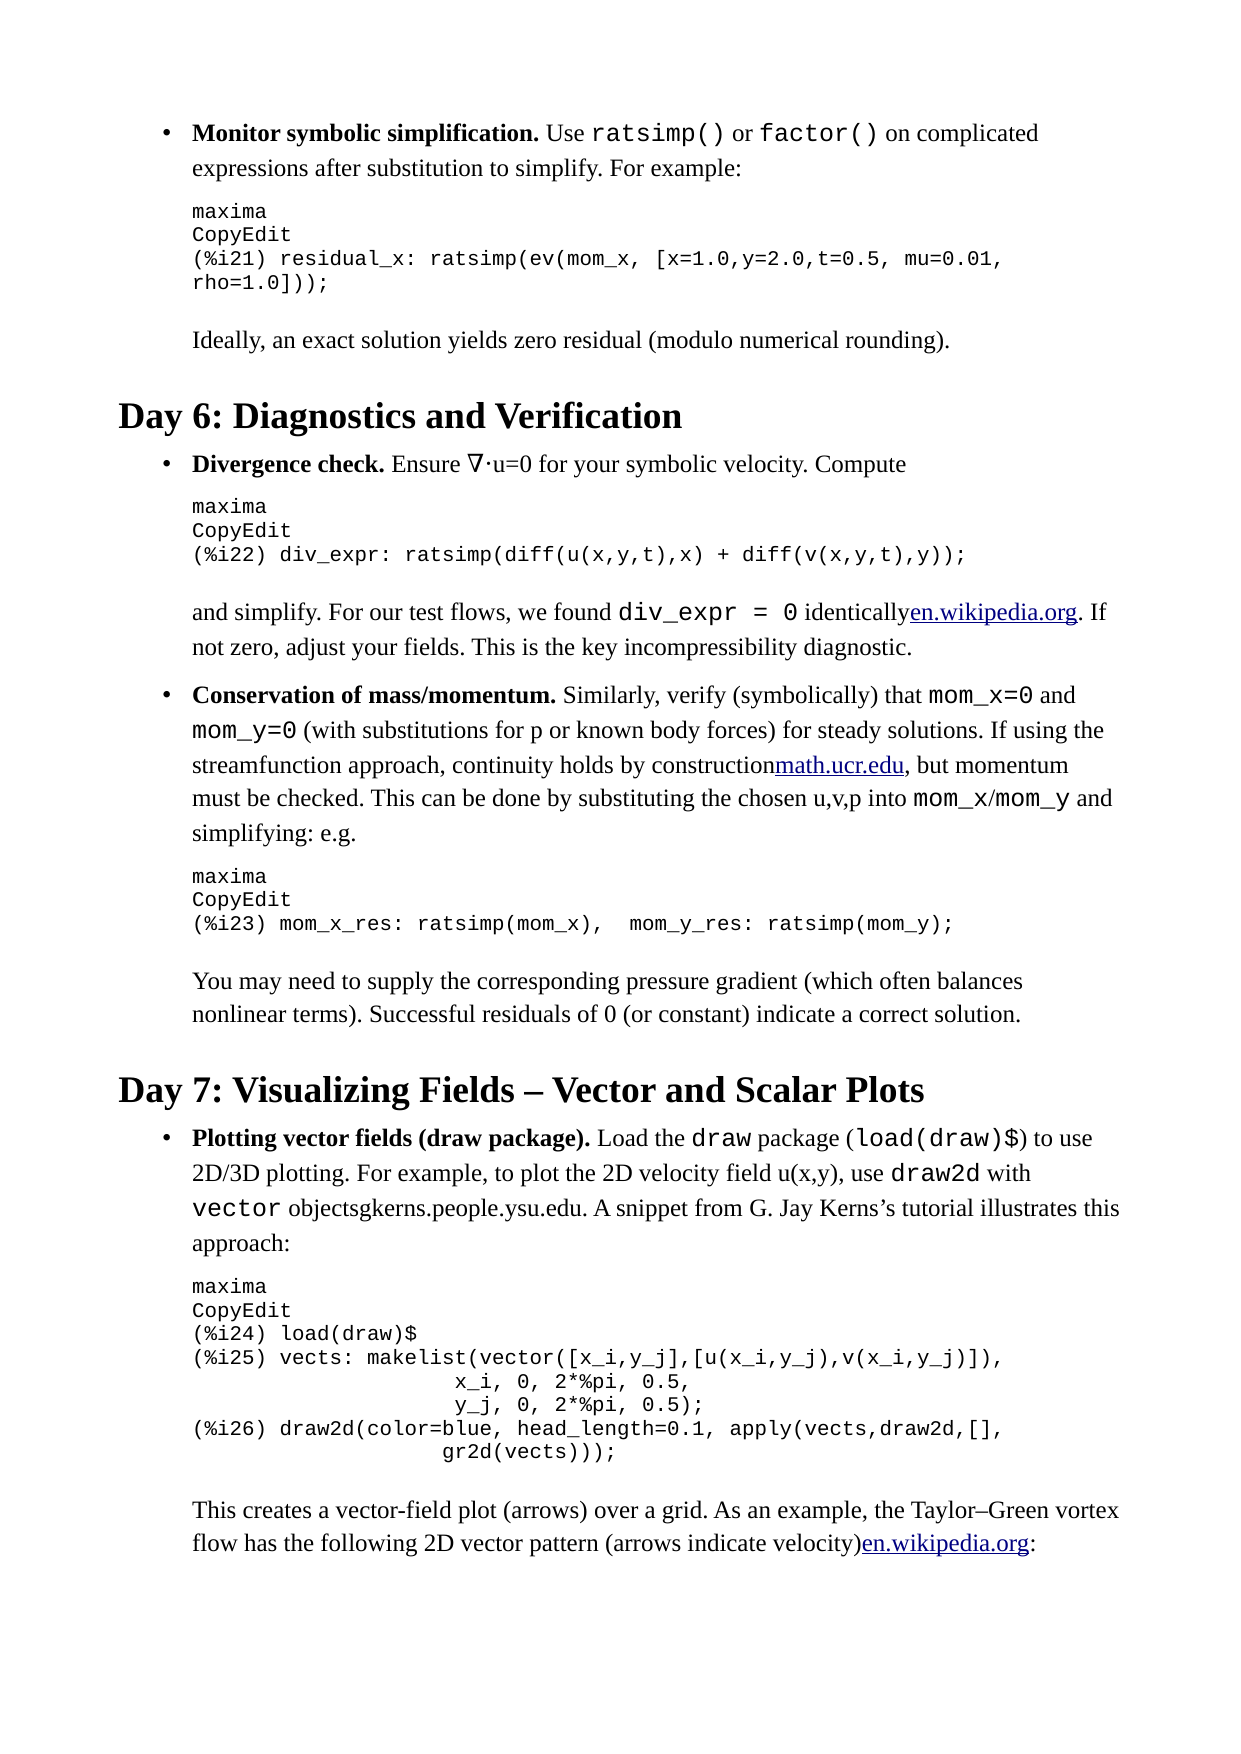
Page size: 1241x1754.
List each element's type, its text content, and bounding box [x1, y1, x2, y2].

list (%i24) load(draw)$ [162, 1323, 1122, 1347]
list and simplify. For our test flows, we found div_expr = 0 identicallyen.wikipedia.org. If not zero, adjust your fields. This is the key incompressibility diagnostic. [162, 597, 1122, 661]
subtitle Day 6: Diagnostics and Verification [118, 393, 1122, 436]
subtitle Day 7: Visualizing Fields – Vector and Scalar Plots [118, 1067, 1122, 1111]
list You may need to supply the corresponding pressure gradient (which often balances nonlinear terms). Successful residuals of 0 (or constant) indicate a correct solution. [162, 966, 1122, 1028]
list CopyEdit [162, 889, 1122, 913]
list Monitor symbolic simplification. Use ratsimp() or factor() on complicated expressions after substitution to simplify. For example: [162, 118, 1122, 182]
list maxima [162, 497, 1122, 520]
list Divergence check. Ensure ∇⋅u=0 for your symbolic velocity. Compute [162, 449, 1122, 478]
list CopyEdit [162, 224, 1122, 248]
list maxima [162, 201, 1122, 224]
list (%i22) div_expr: ratsimp(diff(u(x,y,t),x) + diff(v(x,y,t),y)); [162, 544, 1122, 567]
list Conservation of mass/momentum. Similarly, verify (symbolically) that mom_x=0 and mom_y=0 (with substitutions for p or known body forces) for steady solutions. If using the streamfunction approach, continuity holds by constructionmath.ucr.edu, but momentum must be checked. This can be done by substituting the chosen u,v,p into mom_x/mom_y and simplifying: e.g. [162, 680, 1122, 847]
list (%i25) vects: makelist(vector([x_i,y_j],[u(x_i,y_j),v(x_i,y_j)]), [162, 1347, 1122, 1371]
list (%i21) residual_x: ratsimp(ev(mom_x, [x=1.0,y=2.0,t=0.5, mu=0.01, rho=1.0])); [162, 248, 1122, 295]
list maxima [162, 866, 1122, 889]
list Ideally, an exact solution yields zero residual (modulo numerical rounding). [162, 325, 1122, 354]
list gr2d(vects))); [162, 1442, 1122, 1465]
list CopyEdit [162, 520, 1122, 544]
list x_i, 0, 2*%pi, 0.5, [162, 1371, 1122, 1394]
list CopyEdit [162, 1300, 1122, 1323]
list (%i26) draw2d(color=blue, head_length=0.1, apply(vects,draw2d,[], [162, 1418, 1122, 1442]
list maxima [162, 1276, 1122, 1300]
list This creates a vector-field plot (arrows) over a grid. As an example, the Taylor–Green vortex flow has the following 2D vector pattern (arrows indicate velocity)en.wikipedia.org: [162, 1495, 1122, 1556]
list Plotting vector fields (draw package). Load the draw package (load(draw)$) to use 2D/3D plotting. For example, to plot the 2D velocity field u(x,y), use draw2d with vector objectsgkerns.people.ysu.edu. A snippet from G. Jay Kerns’s tutorial illustrates this approach: [162, 1123, 1122, 1257]
list y_j, 0, 2*%pi, 0.5); [162, 1394, 1122, 1418]
list (%i23) mom_x_res: ratsimp(mom_x), mom_y_res: ratsimp(mom_y); [162, 913, 1122, 937]
